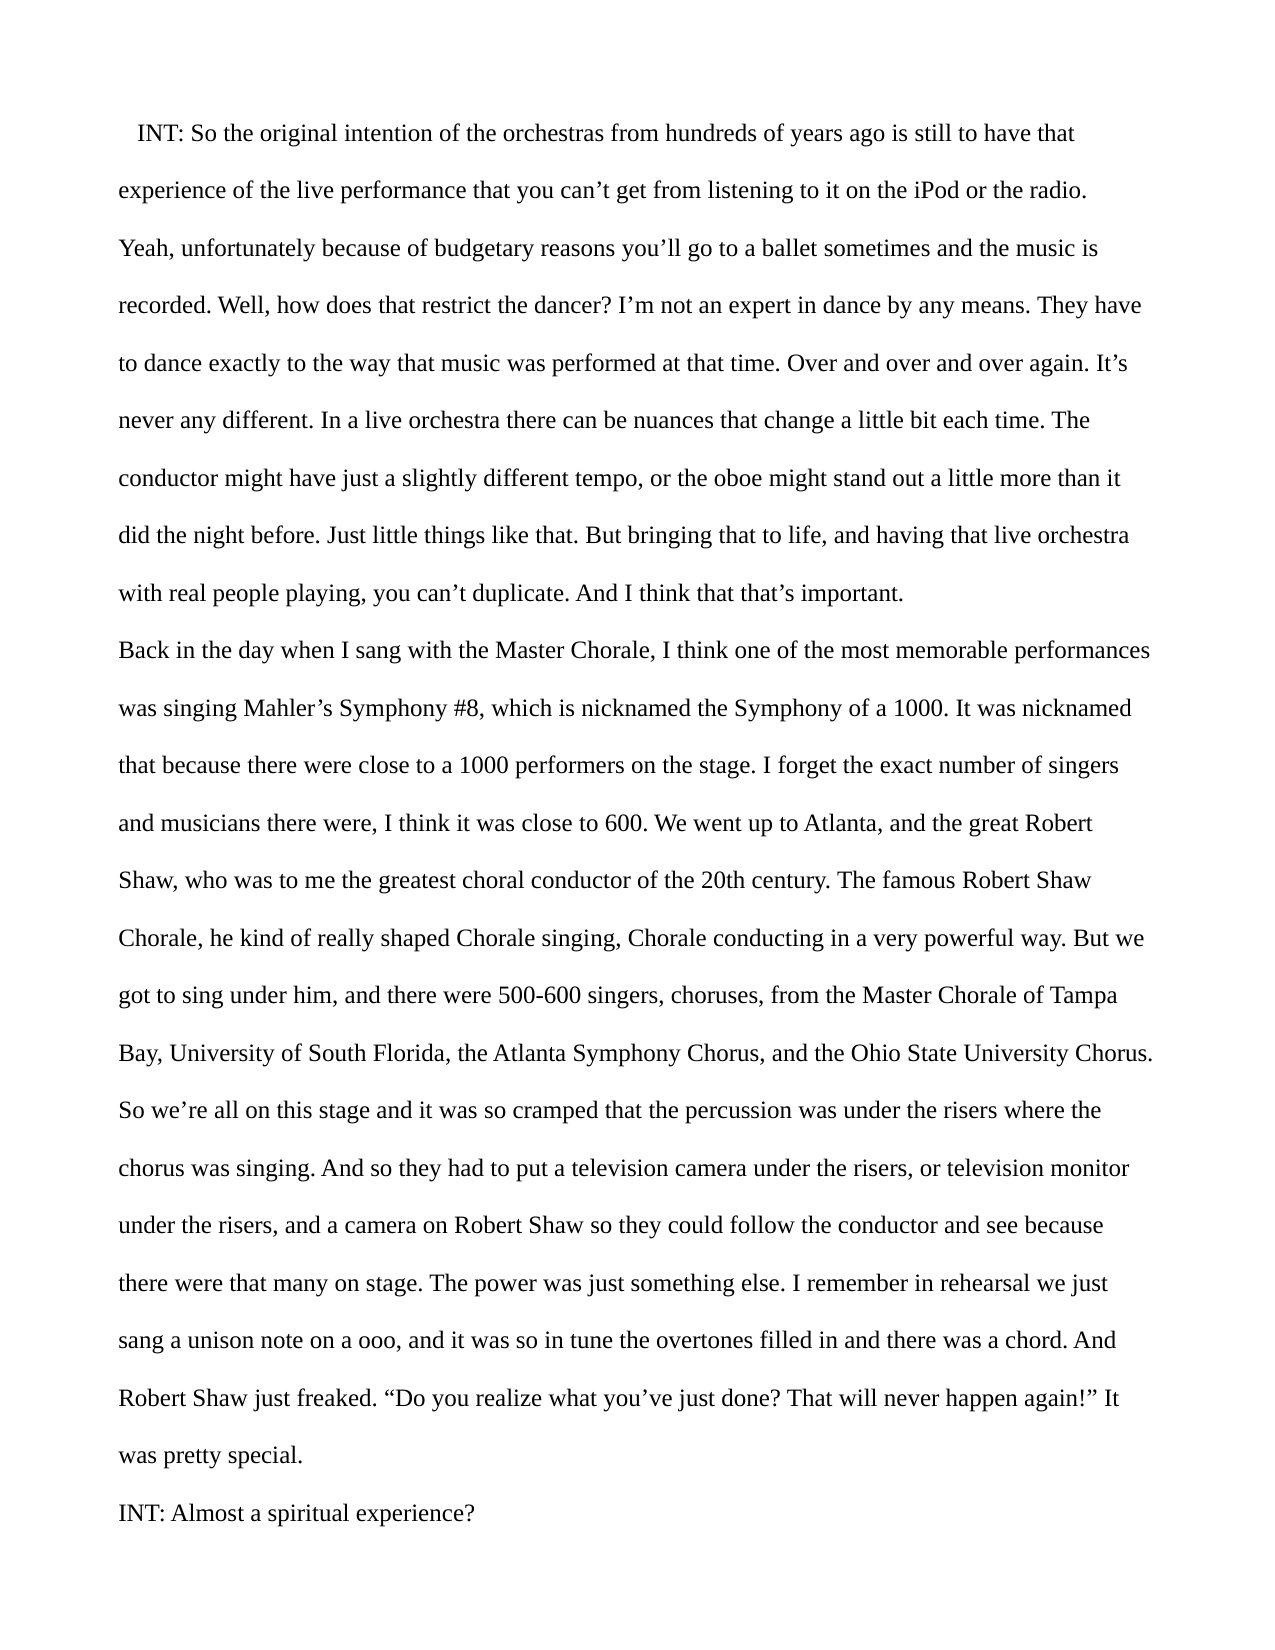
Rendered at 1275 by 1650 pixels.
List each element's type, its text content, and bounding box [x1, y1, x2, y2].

text INT: So the original intention of the orchestras from hundreds of years ago is still to have that experience of the live performance that you can’t get from listening to it on the iPod or the radio. Yeah, unfortunately because of budgetary reasons you’ll go to a ballet sometimes and the music is recorded. Well, how does that restrict the dancer? I’m not an expert in dance by any means. They have to dance exactly to the way that music was performed at that time. Over and over and over again. It’s never any different. In a live orchestra there can be nuances that change a little bit each time. The conductor might have just a slightly different tempo, or the oboe might stand out a little more than it did the night before. Just little things like that. But bringing that to life, and having that live orchestra with real people playing, you can’t duplicate. And I think that that’s important. Back in the day when I sang with the Master Chorale, I think one of the most memorable performances was singing Mahler’s Symphony #8, which is nicknamed the Symphony of a 1000. It was nicknamed that because there were close to a 1000 performers on the stage. I forget the exact number of singers and musicians there were, I think it was close to 600. We went up to Atlanta, and the great Robert Shaw, who was to me the greatest choral conductor of the 20th century. The famous Robert Shaw Chorale, he kind of really shaped Chorale singing, Chorale conducting in a very powerful way. But we got to sing under him, and there were 500-600 singers, choruses, from the Master Chorale of Tampa Bay, University of South Florida, the Atlanta Symphony Chorus, and the Ohio State University Chorus. So we’re all on this stage and it was so cramped that the percussion was under the risers where the chorus was singing. And so they had to put a television camera under the risers, or television monitor under the risers, and a camera on Robert Shaw so they could follow the conductor and see because there were that many on stage. The power was just something else. I remember in rehearsal we just sang a unison note on a ooo, and it was so in tune the overtones filled in and there was a chord. And Robert Shaw just freaked. “Do you realize what you’ve just done? That will never happen again!” It was pretty special. INT: Almost a spiritual experience? [118, 118, 1157, 1527]
